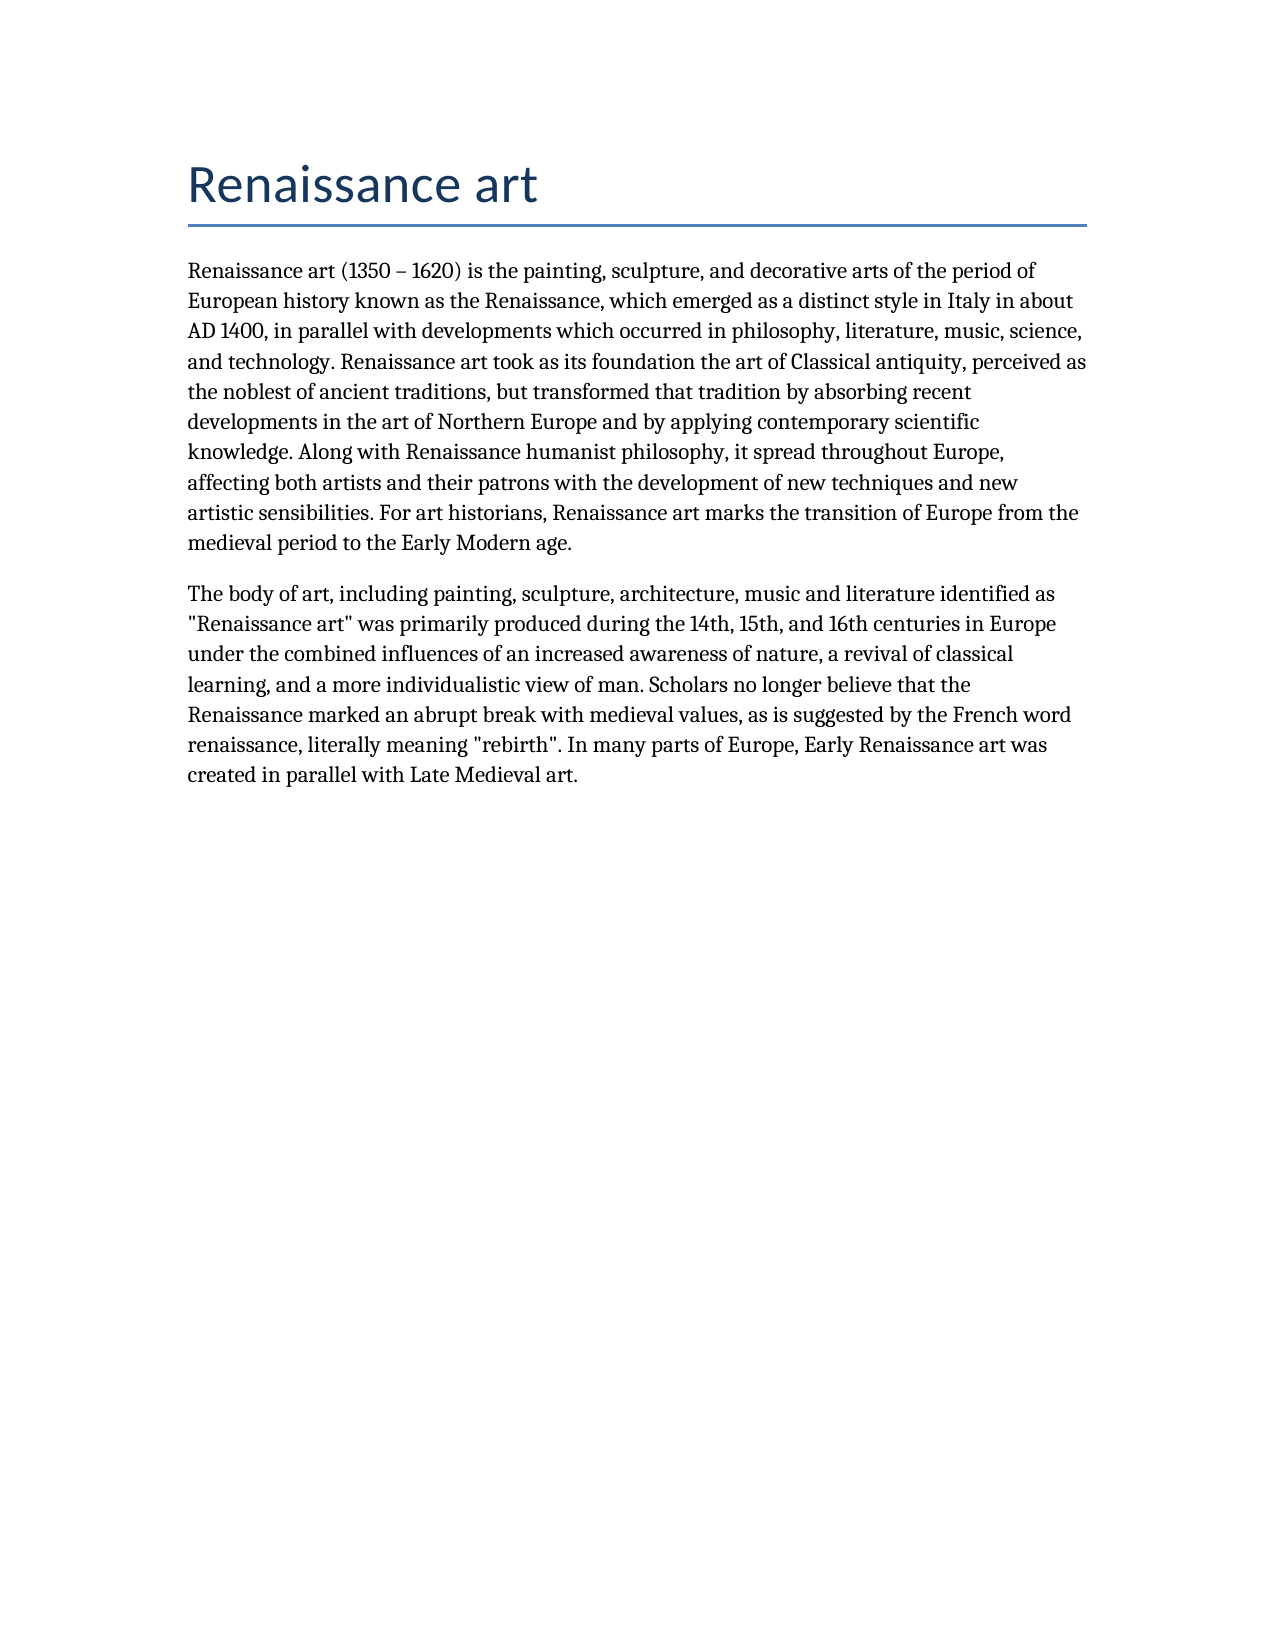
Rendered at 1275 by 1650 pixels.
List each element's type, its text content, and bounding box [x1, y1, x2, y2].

text Renaissance art (1350 – 1620) is the painting, sculpture, and decorative arts of the period of European history known as the Renaissance, which emerged as a distinct style in Italy in about AD 1400, in parallel with developments which occurred in philosophy, literature, music, science, and technology. Renaissance art took as its foundation the art of Classical antiquity, perceived as the noblest of ancient traditions, but transformed that tradition by absorbing recent developments in the art of Northern Europe and by applying contemporary scientific knowledge. Along with Renaissance humanist philosophy, it spread throughout Europe, affecting both artists and their patrons with the development of new techniques and new artistic sensibilities. For art historians, Renaissance art marks the transition of Europe from the medieval period to the Early Modern age. [187, 258, 1087, 556]
title Renaissance art [187, 150, 1087, 227]
text The body of art, including painting, sculpture, architecture, music and literature identified as "Renaissance art" was primarily produced during the 14th, 15th, and 16th centuries in Europe under the combined influences of an increased awareness of nature, a revival of classical learning, and a more individualistic view of man. Scholars no longer believe that the Renaissance marked an abrupt break with medieval values, as is suggested by the French word renaissance, literally meaning "rebirth". In many parts of Europe, Early Renaissance art was created in parallel with Late Medieval art. [187, 581, 1087, 788]
